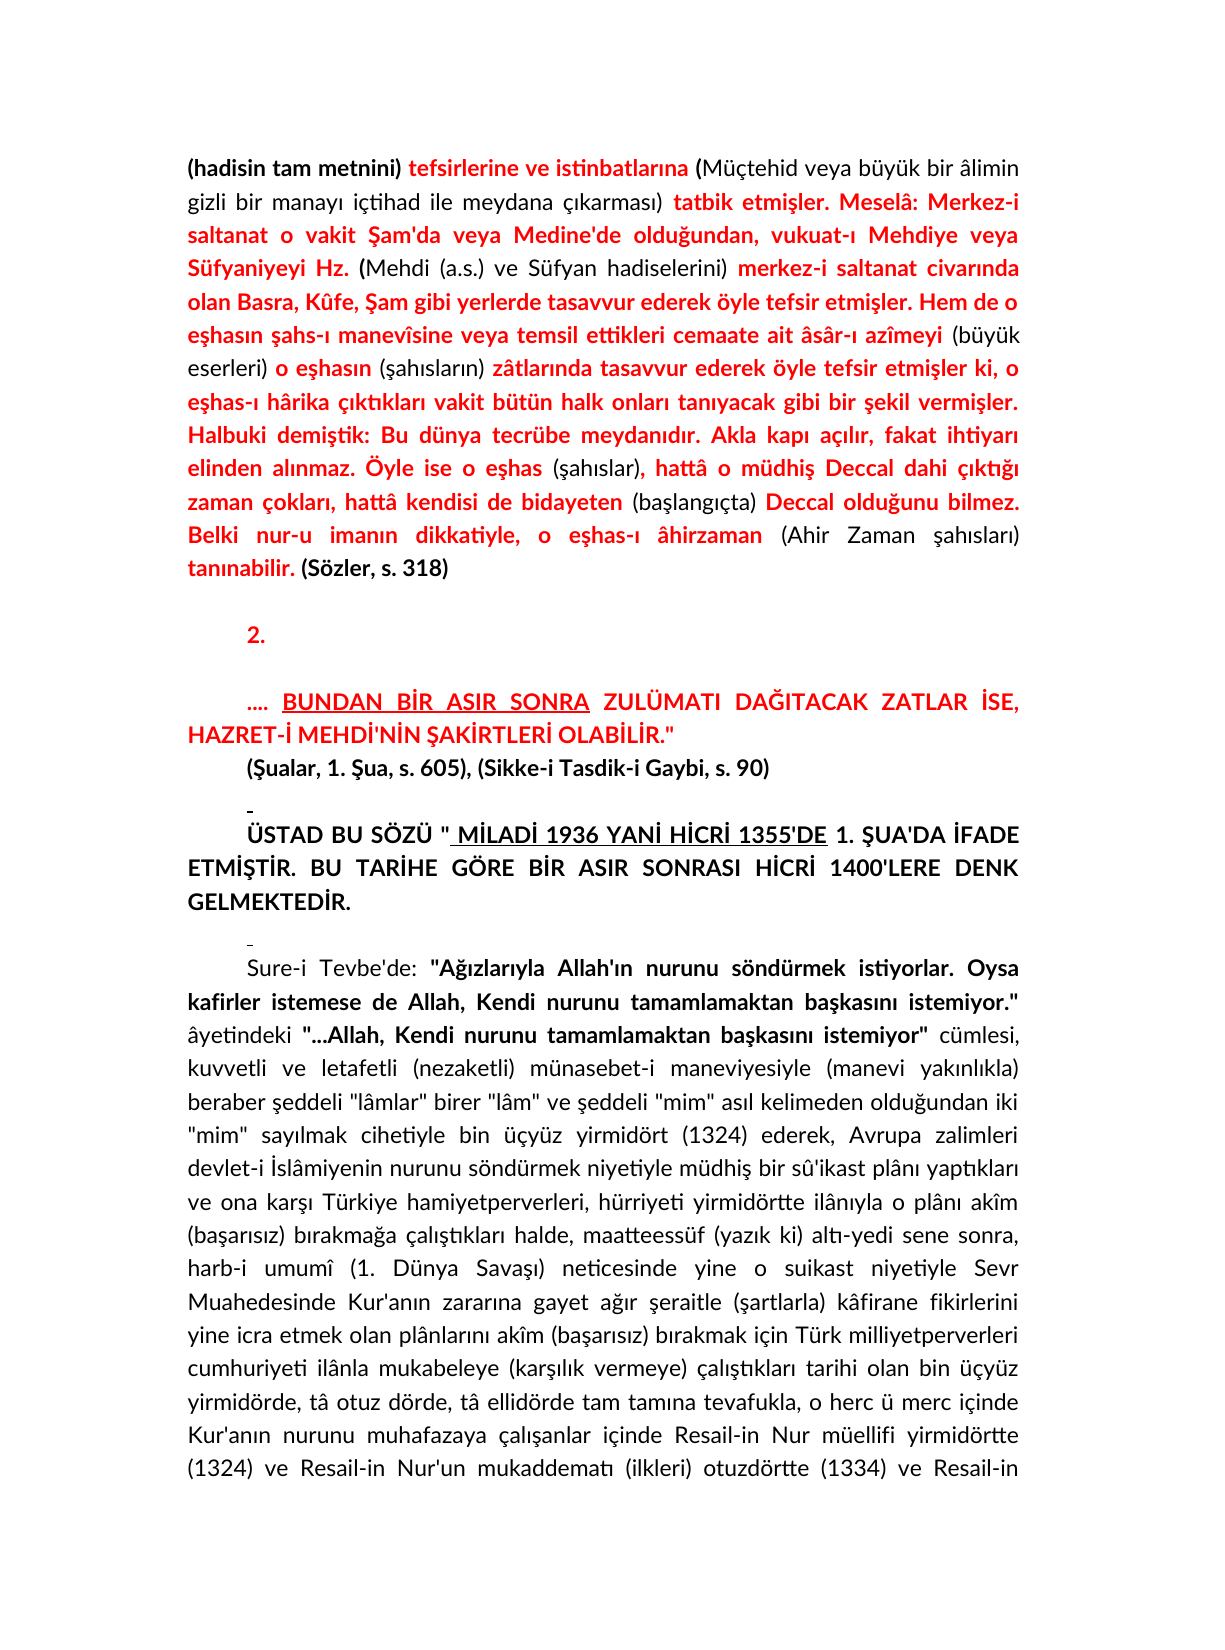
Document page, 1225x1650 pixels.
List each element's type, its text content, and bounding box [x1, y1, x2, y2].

text (Şualar, 1. Şua, s. 605), (Sikke-i Tasdik-i Gaybi, s. 90) [187, 750, 1020, 783]
text 2. [187, 617, 1020, 650]
text Sure-i Tevbe'de: "Ağızlarıyla Allah'ın nurunu söndürmek istiyorlar. Oysa kafirler istemese de Allah, Kendi nurunu tamamlamaktan başkasını istemiyor." âyetindeki "...Allah, Kendi nurunu tamamlamaktan başkasını istemiyor" cümlesi, kuvvetli ve letafetli (nezaketli) münasebet-i maneviyesiyle (manevi yakınlıkla) beraber şeddeli "lâmlar" birer "lâm" ve şeddeli "mim" asıl kelimeden olduğundan iki "mim" sayılmak cihetiyle bin üçyüz yirmidört (1324) ederek, Avrupa zalimleri devlet-i İslâmiyenin nurunu söndürmek niyetiyle müdhiş bir sû'ikast plânı yaptıkları ve ona karşı Türkiye hamiyetperverleri, hürriyeti yirmidörtte ilânıyla o plânı akîm (başarısız) bırakmağa çalıştıkları halde, maatteessüf (yazık ki) altı-yedi sene sonra, harb-i umumî (1. Dünya Savaşı) neticesinde yine o suikast niyetiyle Sevr Muahedesinde Kur'anın zararına gayet ağır şeraitle (şartlarla) kâfirane fikirlerini yine icra etmek olan plânlarını akîm (başarısız) bırakmak için Türk milliyetperverleri cumhuriyeti ilânla mukabeleye (karşılık vermeye) çalıştıkları tarihi olan bin üçyüz yirmidörde, tâ otuz dörde, tâ ellidörde tam tamına tevafukla, o herc ü merc içinde Kur'anın nurunu muhafazaya çalışanlar içinde Resail-in Nur müellifi yirmidörtte (1324) ve Resail-in Nur'un mukaddematı (ilkleri) otuzdörtte (1334) ve Resail-in [187, 950, 1020, 1483]
text .... BUNDAN BİR ASIR SONRA ZULÜMATI DAĞITACAK ZATLAR İSE, HAZRET-İ MEHDİ'NİN ŞAKİRTLERİ OLABİLİR." [187, 683, 1020, 750]
text ÜSTAD BU SÖZÜ " MİLADİ 1936 YANİ HİCRİ 1355'DE 1. ŞUA'DA İFADE ETMİŞTİR. BU TARİHE GÖRE BİR ASIR SONRASI HİCRİ 1400'LERE DENK GELMEKTEDİR. [187, 817, 1020, 917]
text (hadisin tam metnini) tefsirlerine ve istinbatlarına (Müçtehid veya büyük bir âlimin gizli bir manayı içtihad ile meydana çıkarması) tatbik etmişler. Meselâ: Merkez-i saltanat o vakit Şam'da veya Medine'de olduğundan, vukuat-ı Mehdiye veya Süfyaniyeyi Hz. (Mehdi (a.s.) ve Süfyan hadiselerini) merkez-i saltanat civarında olan Basra, Kûfe, Şam gibi yerlerde tasavvur ederek öyle tefsir etmişler. Hem de o eşhasın şahs-ı manevîsine veya temsil ettikleri cemaate ait âsâr-ı azîmeyi (büyük eserleri) o eşhasın (şahısların) zâtlarında tasavvur ederek öyle tefsir etmişler ki, o eşhas-ı hârika çıktıkları vakit bütün halk onları tanıyacak gibi bir şekil vermişler. Halbuki demiştik: Bu dünya tecrübe meydanıdır. Akla kapı açılır, fakat ihtiyarı elinden alınmaz. Öyle ise o eşhas (şahıslar), hattâ o müdhiş Deccal dahi çıktığı zaman çokları, hattâ kendisi de bidayeten (başlangıçta) Deccal olduğunu bilmez. Belki nur-u imanın dikkatiyle, o eşhas-ı âhirzaman (Ahir Zaman şahısları) tanınabilir. (Sözler, s. 318) [187, 150, 1020, 583]
